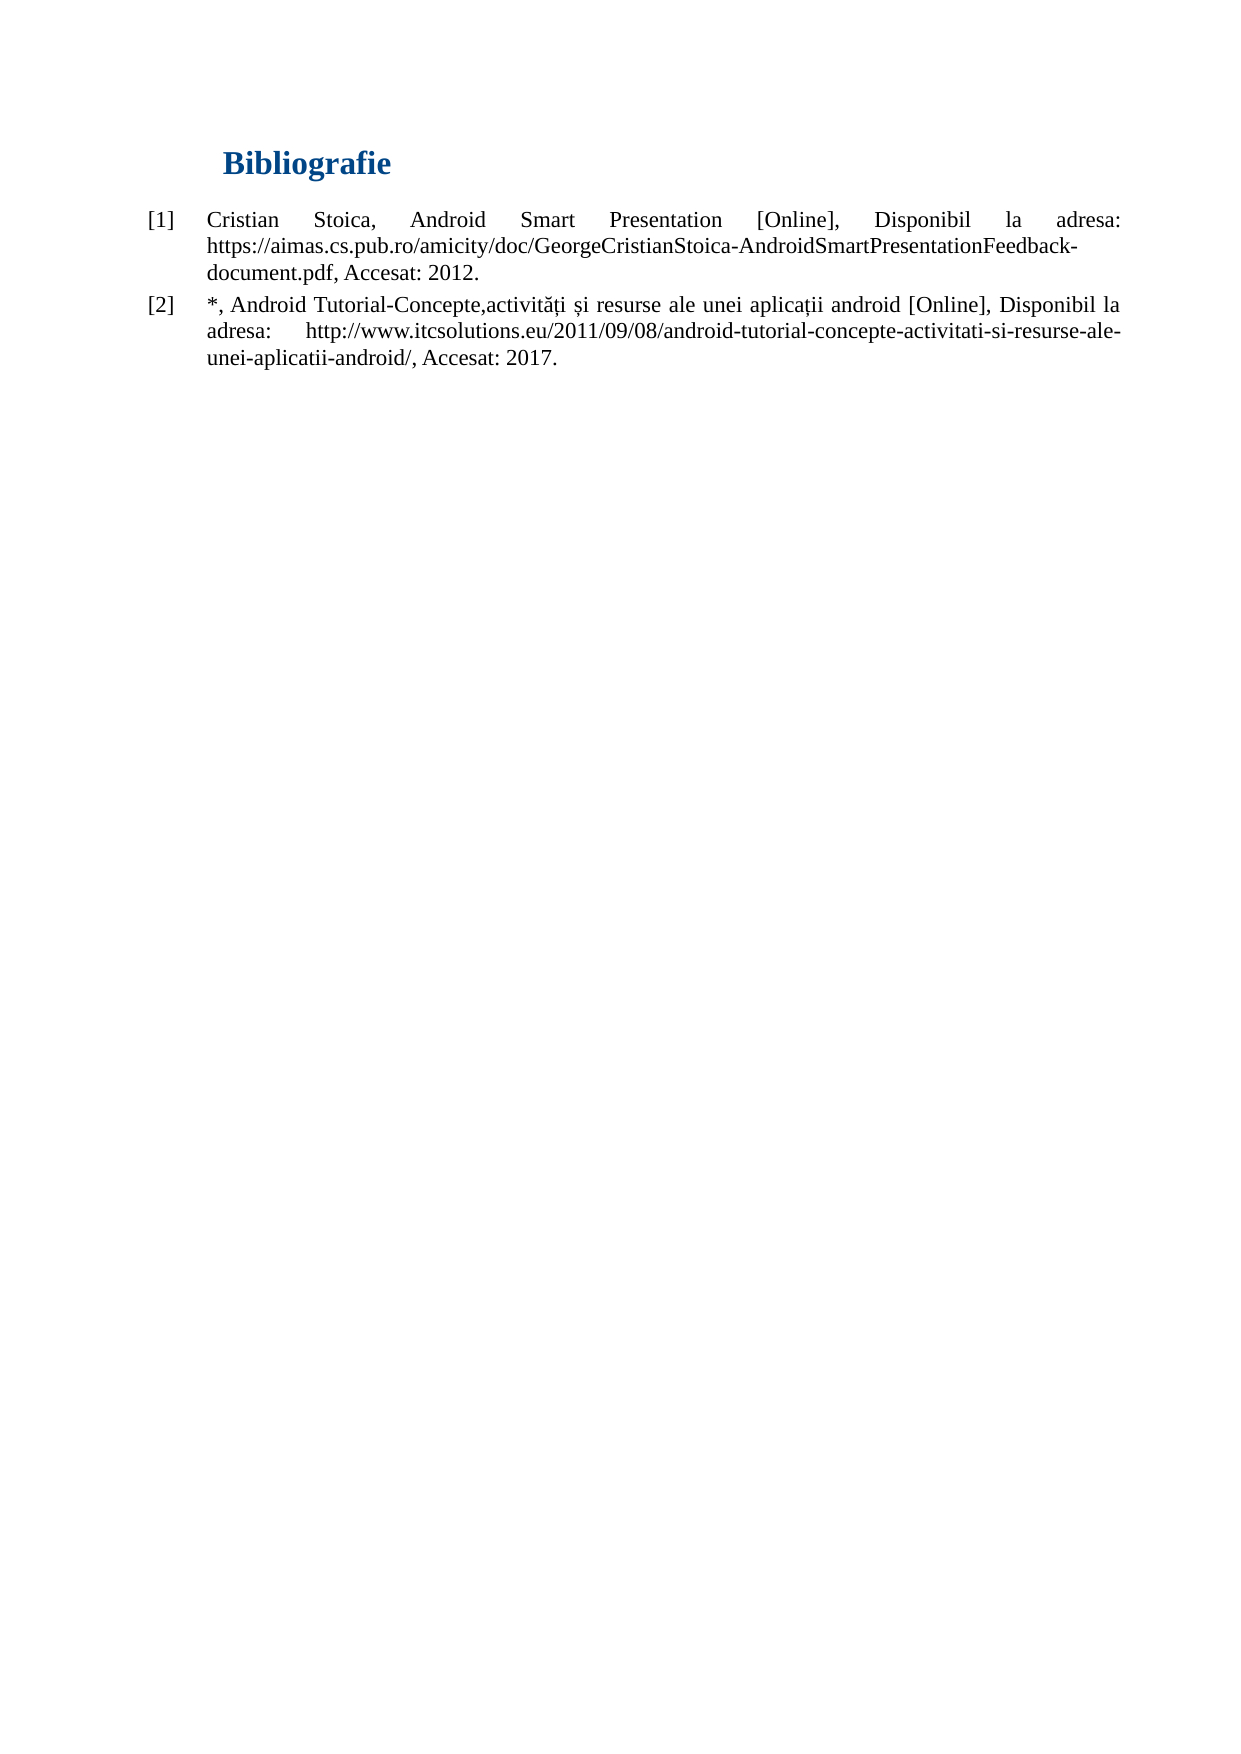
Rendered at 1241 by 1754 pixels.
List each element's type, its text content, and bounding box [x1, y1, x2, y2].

text [1] Cristian Stoica, Android Smart Presentation [Online], Disponibil la adresa: https://aimas.cs.pub.ro/amicity/doc/GeorgeCristianStoica-AndroidSmartPresentationFeedback-document.pdf, Accesat: 2012. [148, 206, 1122, 285]
subtitle Bibliografie [148, 143, 1122, 181]
text [2] *, Android Tutorial-Concepte,activități și resurse ale unei aplicații android [Online], Disponibil la adresa: http://www.itcsolutions.eu/2011/09/08/android-tutorial-concepte-activitati-si-resurse-ale-unei-aplicatii-android/, Accesat: 2017. [148, 291, 1122, 370]
